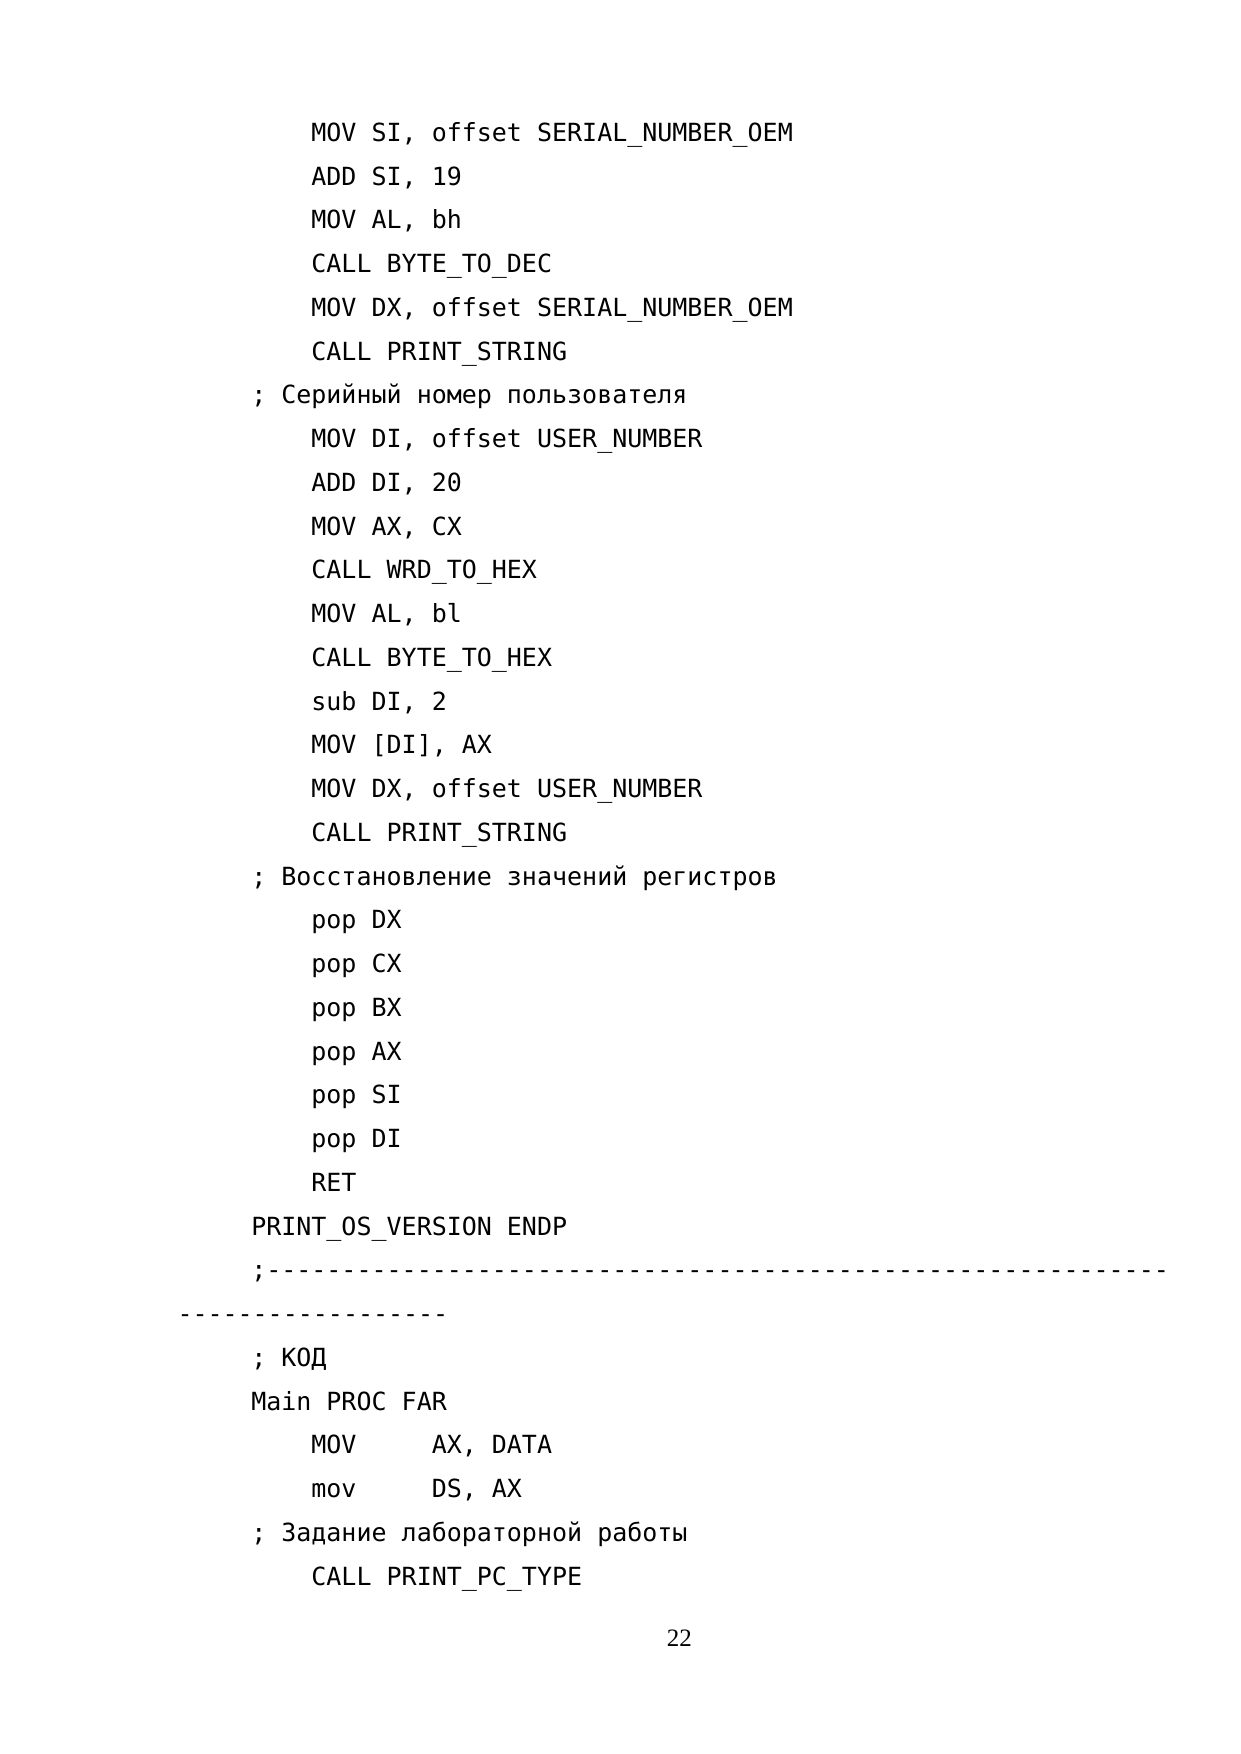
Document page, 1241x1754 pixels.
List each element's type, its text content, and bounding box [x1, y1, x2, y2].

text ; Восстановление значений регистров [177, 862, 1181, 891]
text CALL BYTE_TO_HEX [177, 643, 1181, 672]
text RET [177, 1168, 1181, 1197]
text PRINT_OS_VERSION ENDP [177, 1212, 1181, 1241]
text MOV [DI], AX [177, 731, 1181, 760]
text pop DI [177, 1124, 1181, 1153]
text pop BX [177, 993, 1181, 1022]
text pop DX [177, 906, 1181, 935]
text ; Серийный номер пользователя [177, 381, 1181, 410]
text pop SI [177, 1081, 1181, 1110]
text ;------------------------------------------------------------------------------ [177, 1256, 1181, 1328]
text ADD DI, 20 [177, 468, 1181, 497]
text pop AX [177, 1037, 1181, 1066]
text CALL PRINT_PC_TYPE [177, 1562, 1181, 1591]
text sub DI, 2 [177, 687, 1181, 716]
text MOV AX, DATA [177, 1431, 1181, 1460]
text CALL BYTE_TO_DEC [177, 249, 1181, 278]
text MOV AL, bl [177, 599, 1181, 628]
text pop CX [177, 949, 1181, 978]
text MOV DX, offset USER_NUMBER [177, 774, 1181, 803]
text CALL PRINT_STRING [177, 818, 1181, 847]
text CALL WRD_TO_HEX [177, 556, 1181, 585]
text MOV AX, CX [177, 512, 1181, 541]
text MOV AL, bh [177, 206, 1181, 235]
text mov DS, AX [177, 1474, 1181, 1503]
text CALL PRINT_STRING [177, 337, 1181, 366]
text ; Задание лабораторной работы [177, 1518, 1181, 1547]
text ; КОД [177, 1343, 1181, 1372]
text MOV DI, offset USER_NUMBER [177, 424, 1181, 453]
text Main PROC FAR [177, 1387, 1181, 1416]
text ADD SI, 19 [177, 162, 1181, 191]
text MOV SI, offset SERIAL_NUMBER_OEM [177, 118, 1181, 147]
text MOV DX, offset SERIAL_NUMBER_OEM [177, 293, 1181, 322]
